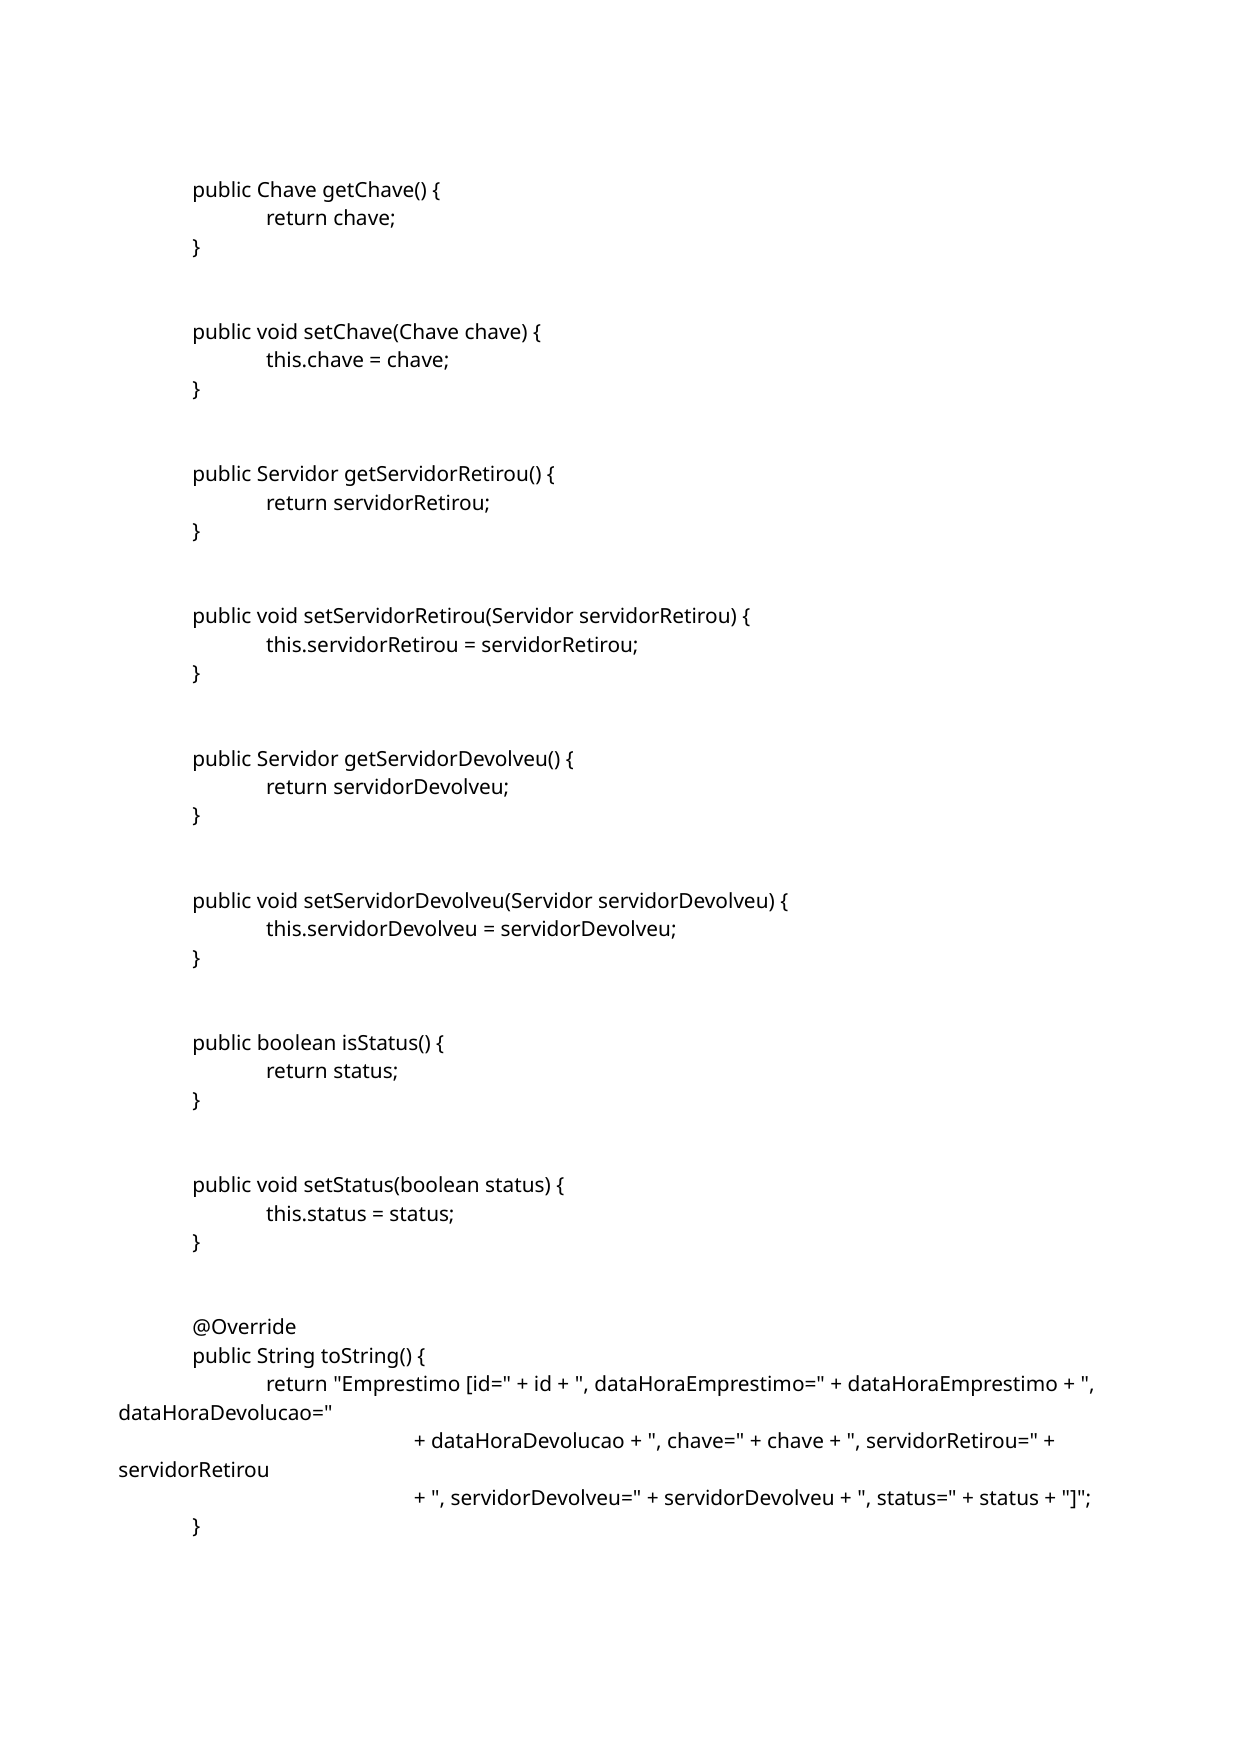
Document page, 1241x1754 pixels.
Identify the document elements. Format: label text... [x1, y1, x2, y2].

text + dataHoraDevolucao + ", chave=" + chave + ", servidorRetirou=" + servidorRetirou [118, 1426, 1122, 1483]
text @Override [118, 1312, 1122, 1341]
text public Chave getChave() { [118, 175, 1122, 203]
text this.chave = chave; [118, 346, 1122, 374]
text this.status = status; [118, 1199, 1122, 1227]
text } [118, 1085, 1122, 1113]
text public void setStatus(boolean status) { [118, 1170, 1122, 1199]
text } [118, 232, 1122, 260]
text public void setChave(Chave chave) { [118, 317, 1122, 346]
text this.servidorDevolveu = servidorDevolveu; [118, 914, 1122, 943]
text } [118, 658, 1122, 687]
text public boolean isStatus() { [118, 1028, 1122, 1057]
text } [118, 801, 1122, 829]
text public void setServidorDevolveu(Servidor servidorDevolveu) { [118, 886, 1122, 914]
text public Servidor getServidorDevolveu() { [118, 744, 1122, 772]
text } [118, 516, 1122, 545]
text return status; [118, 1057, 1122, 1085]
text this.servidorRetirou = servidorRetirou; [118, 630, 1122, 658]
text public Servidor getServidorRetirou() { [118, 459, 1122, 488]
text return servidorDevolveu; [118, 772, 1122, 801]
text return servidorRetirou; [118, 488, 1122, 516]
text public String toString() { [118, 1341, 1122, 1369]
text return "Emprestimo [id=" + id + ", dataHoraEmprestimo=" + dataHoraEmprestimo + ", dataHoraDevolucao=" [118, 1369, 1122, 1426]
text + ", servidorDevolveu=" + servidorDevolveu + ", status=" + status + "]"; [118, 1483, 1122, 1512]
text } [118, 943, 1122, 971]
text return chave; [118, 203, 1122, 232]
text } [118, 1512, 1122, 1540]
text } [118, 374, 1122, 402]
text public void setServidorRetirou(Servidor servidorRetirou) { [118, 602, 1122, 630]
text } [118, 1227, 1122, 1256]
